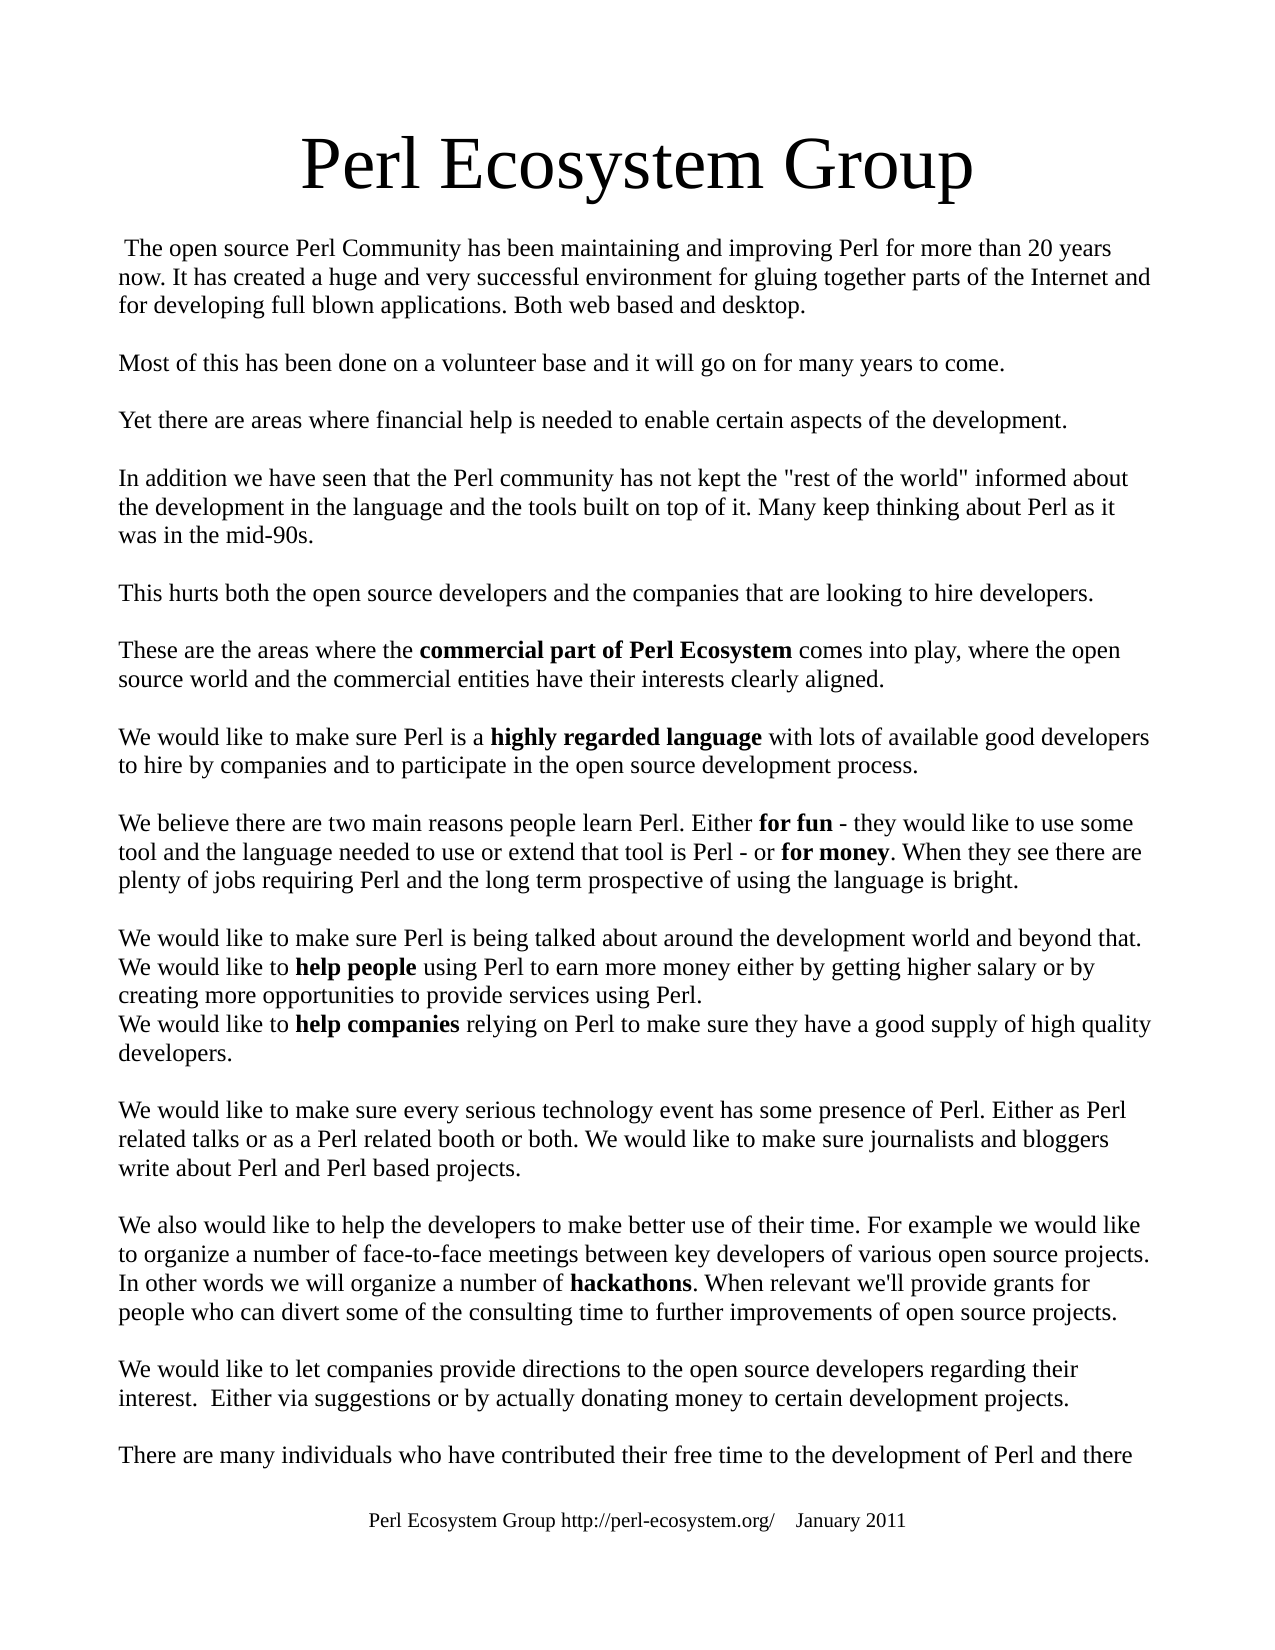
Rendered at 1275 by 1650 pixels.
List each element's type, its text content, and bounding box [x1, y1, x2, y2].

text Yet there are areas where financial help is needed to enable certain aspects of the development. [118, 406, 1157, 434]
text Perl Ecosystem Group [118, 118, 1157, 204]
text The open source Perl Community has been maintaining and improving Perl for more than 20 years now. It has created a huge and very successful environment for gluing together parts of the Internet and for developing full blown applications. Both web based and desktop. [118, 233, 1157, 319]
text There are many individuals who have contributed their free time to the development of Perl and there [118, 1441, 1157, 1469]
text We would like to make sure every serious technology event has some presence of Perl. Either as Perl related talks or as a Perl related booth or both. We would like to make sure journalists and bloggers write about Perl and Perl based projects. [118, 1096, 1157, 1182]
text We would like to make sure Perl is being talked about around the development world and beyond that. We would like to help people using Perl to earn more money either by getting higher salary or by creating more opportunities to provide services using Perl. [118, 923, 1157, 1009]
text In addition we have seen that the Perl community has not kept the "rest of the world" informed about the development in the language and the tools built on top of it. Many keep thinking about Perl as it was in the mid-90s. [118, 463, 1157, 549]
text We would like to let companies provide directions to the open source developers regarding their interest. Either via suggestions or by actually donating money to certain development projects. [118, 1354, 1157, 1412]
text These are the areas where the commercial part of Perl Ecosystem comes into play, where the open source world and the commercial entities have their interests clearly aligned. [118, 636, 1157, 693]
text We also would like to help the developers to make better use of their time. For example we would like to organize a number of face-to-face meetings between key developers of various open source projects. In other words we will organize a number of hackathons. When relevant we'll provide grants for people who can divert some of the consulting time to further improvements of open source projects. [118, 1211, 1157, 1326]
text Most of this has been done on a volunteer base and it will go on for many years to come. [118, 348, 1157, 377]
text We would like to make sure Perl is a highly regarded language with lots of available good developers to hire by companies and to participate in the open source development process. [118, 722, 1157, 779]
text We would like to help companies relying on Perl to make sure they have a good supply of high quality developers. [118, 1009, 1157, 1067]
text We believe there are two main reasons people learn Perl. Either for fun - they would like to use some tool and the language needed to use or extend that tool is Perl - or for money. When they see there are plenty of jobs requiring Perl and the long term prospective of using the language is bright. [118, 808, 1157, 894]
text This hurts both the open source developers and the companies that are looking to hire developers. [118, 578, 1157, 607]
